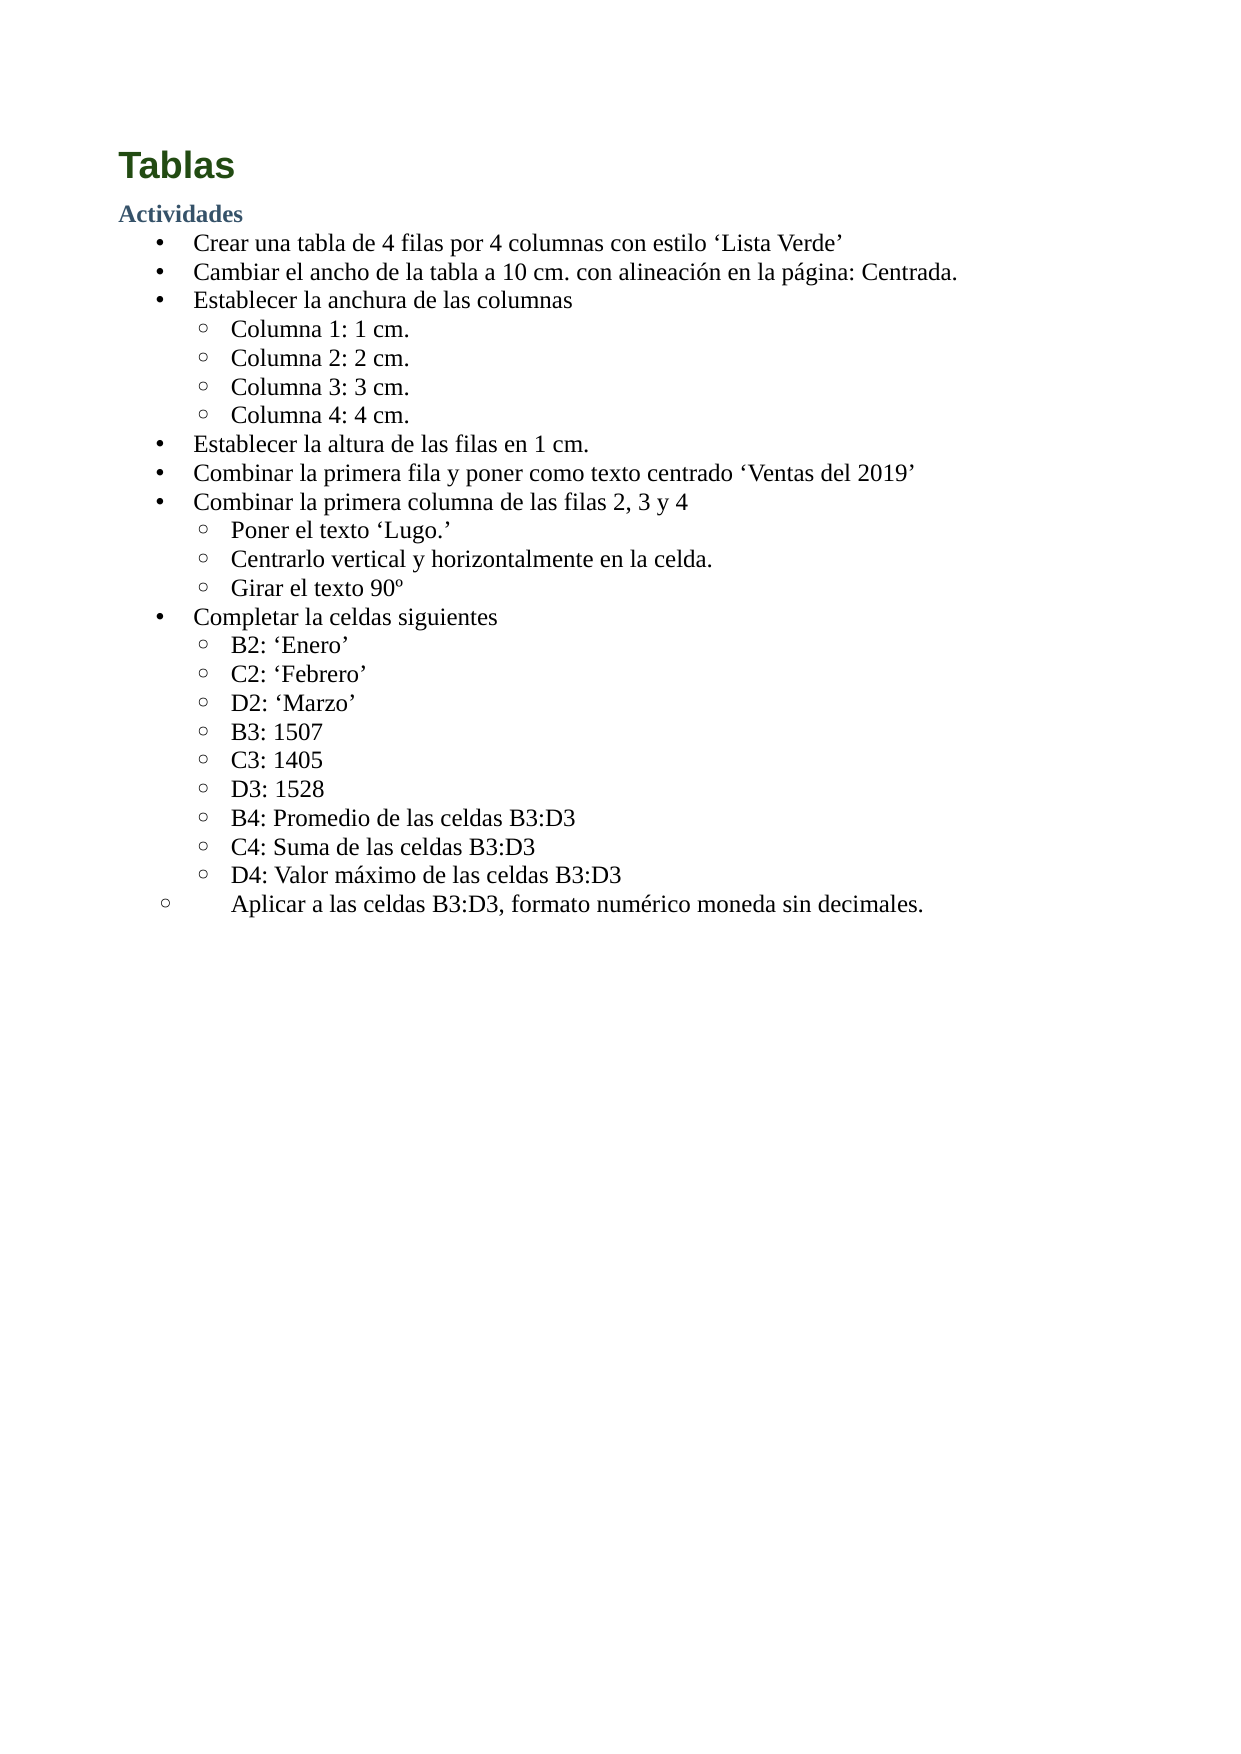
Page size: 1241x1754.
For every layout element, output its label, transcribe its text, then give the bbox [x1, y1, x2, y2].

list D3: 1528 [193, 774, 1122, 803]
list C4: Suma de las celdas B3:D3 [193, 832, 1122, 861]
list Girar el texto 90º [193, 573, 1122, 602]
text Actividades [118, 199, 1122, 228]
list C3: 1405 [193, 746, 1122, 774]
list Establecer la altura de las filas en 1 cm. [156, 429, 1122, 458]
list Establecer la anchura de las columnas [156, 286, 1122, 314]
list D4: Valor máximo de las celdas B3:D3 [193, 861, 1122, 889]
list Cambiar el ancho de la tabla a 10 cm. con alineación en la página: Centrada. [156, 257, 1122, 286]
list Centrarlo vertical y horizontalmente en la celda. [193, 544, 1122, 573]
list D2: ‘Marzo’ [193, 688, 1122, 717]
list Columna 2: 2 cm. [193, 343, 1122, 372]
list B4: Promedio de las celdas B3:D3 [193, 803, 1122, 832]
list B2: ‘Enero’ [193, 631, 1122, 659]
list Columna 3: 3 cm. [193, 372, 1122, 401]
list Poner el texto ‘Lugo.’ [193, 516, 1122, 544]
list Columna 1: 1 cm. [193, 314, 1122, 343]
subtitle Tablas [118, 143, 1122, 187]
list Combinar la primera fila y poner como texto centrado ‘Ventas del 2019’ [156, 458, 1122, 487]
list C2: ‘Febrero’ [193, 659, 1122, 688]
list Combinar la primera columna de las filas 2, 3 y 4 [156, 487, 1122, 516]
list Crear una tabla de 4 filas por 4 columnas con estilo ‘Lista Verde’ [156, 228, 1122, 257]
list Aplicar a las celdas B3:D3, formato numérico moneda sin decimales. [155, 889, 1122, 918]
list B3: 1507 [193, 717, 1122, 746]
list Columna 4: 4 cm. [193, 401, 1122, 429]
list Completar la celdas siguientes [156, 602, 1122, 631]
